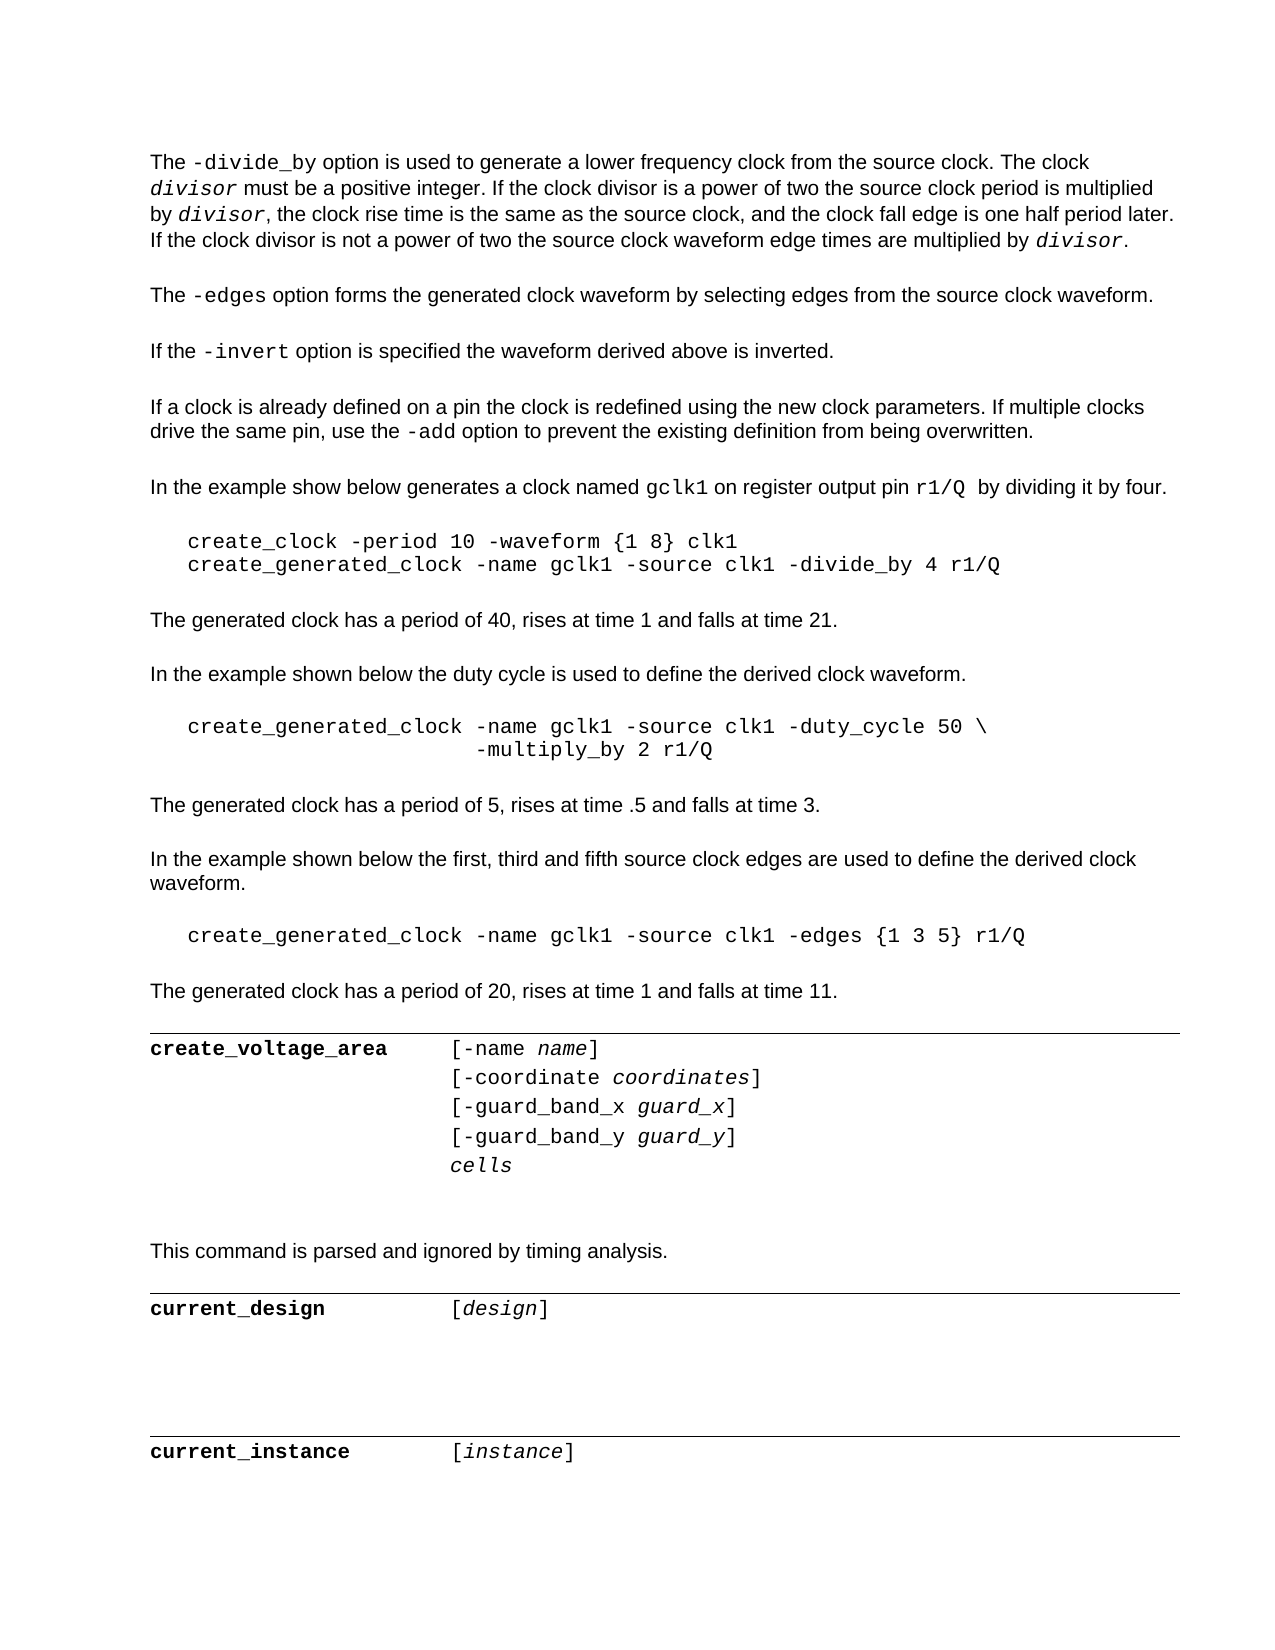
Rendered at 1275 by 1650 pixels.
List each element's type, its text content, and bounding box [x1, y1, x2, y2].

text If the -invert option is specified the waveform derived above is inverted. [150, 339, 1180, 365]
text The generated clock has a period of 20, rises at time 1 and falls at time 11. [150, 979, 1180, 1003]
table_header [instance] [451, 1437, 1180, 1495]
text In the example show below generates a clock named gclk1 on register output pin r1/Q by dividing it by four. [150, 475, 1180, 501]
table_header create_voltage_area [150, 1034, 450, 1208]
text If a clock is already defined on a pin the clock is redefined using the new clock parameters. If multiple clocks drive the same pin, use the -add option to prevent the existing definition from being overwritten. [150, 395, 1180, 445]
text create_generated_clock -name gclk1 -source clk1 -duty_cycle 50 \ -multiply_by 2 r1/Q [187, 716, 1180, 763]
table_header [-name name] [-coordinate coordinates] [-guard_band_x guard_x] [-guard_band_y guard_y] cells [450, 1034, 1180, 1208]
table_header [design] [450, 1294, 1180, 1352]
text The generated clock has a period of 5, rises at time .5 and falls at time 3. [150, 793, 1180, 817]
text create_clock -period 10 -waveform {1 8} clk1 create_generated_clock -name gclk1 -source clk1 -divide_by 4 r1/Q [187, 531, 1180, 578]
text The -edges option forms the generated clock waveform by selecting edges from the source clock waveform. [150, 283, 1180, 309]
text This command is parsed and ignored by timing analysis. [150, 1238, 1180, 1262]
table_header current_design [150, 1294, 450, 1352]
table_header current_instance [150, 1437, 451, 1495]
text The -divide_by option is used to generate a lower frequency clock from the source clock. The clock divisor must be a positive integer. If the clock divisor is a power of two the source clock period is multiplied by divisor, the clock rise time is the same as the source clock, and the clock fall edge is one half period later. If the clock divisor is not a power of two the source clock waveform edge times are multiplied by divisor. [150, 150, 1180, 253]
text In the example shown below the first, third and fifth source clock edges are used to define the derived clock waveform. [150, 847, 1180, 895]
text In the example shown below the duty cycle is used to define the derived clock waveform. [150, 662, 1180, 686]
text create_generated_clock -name gclk1 -source clk1 -edges {1 3 5} r1/Q [187, 925, 1180, 949]
text The generated clock has a period of 40, rises at time 1 and falls at time 21. [150, 608, 1180, 632]
